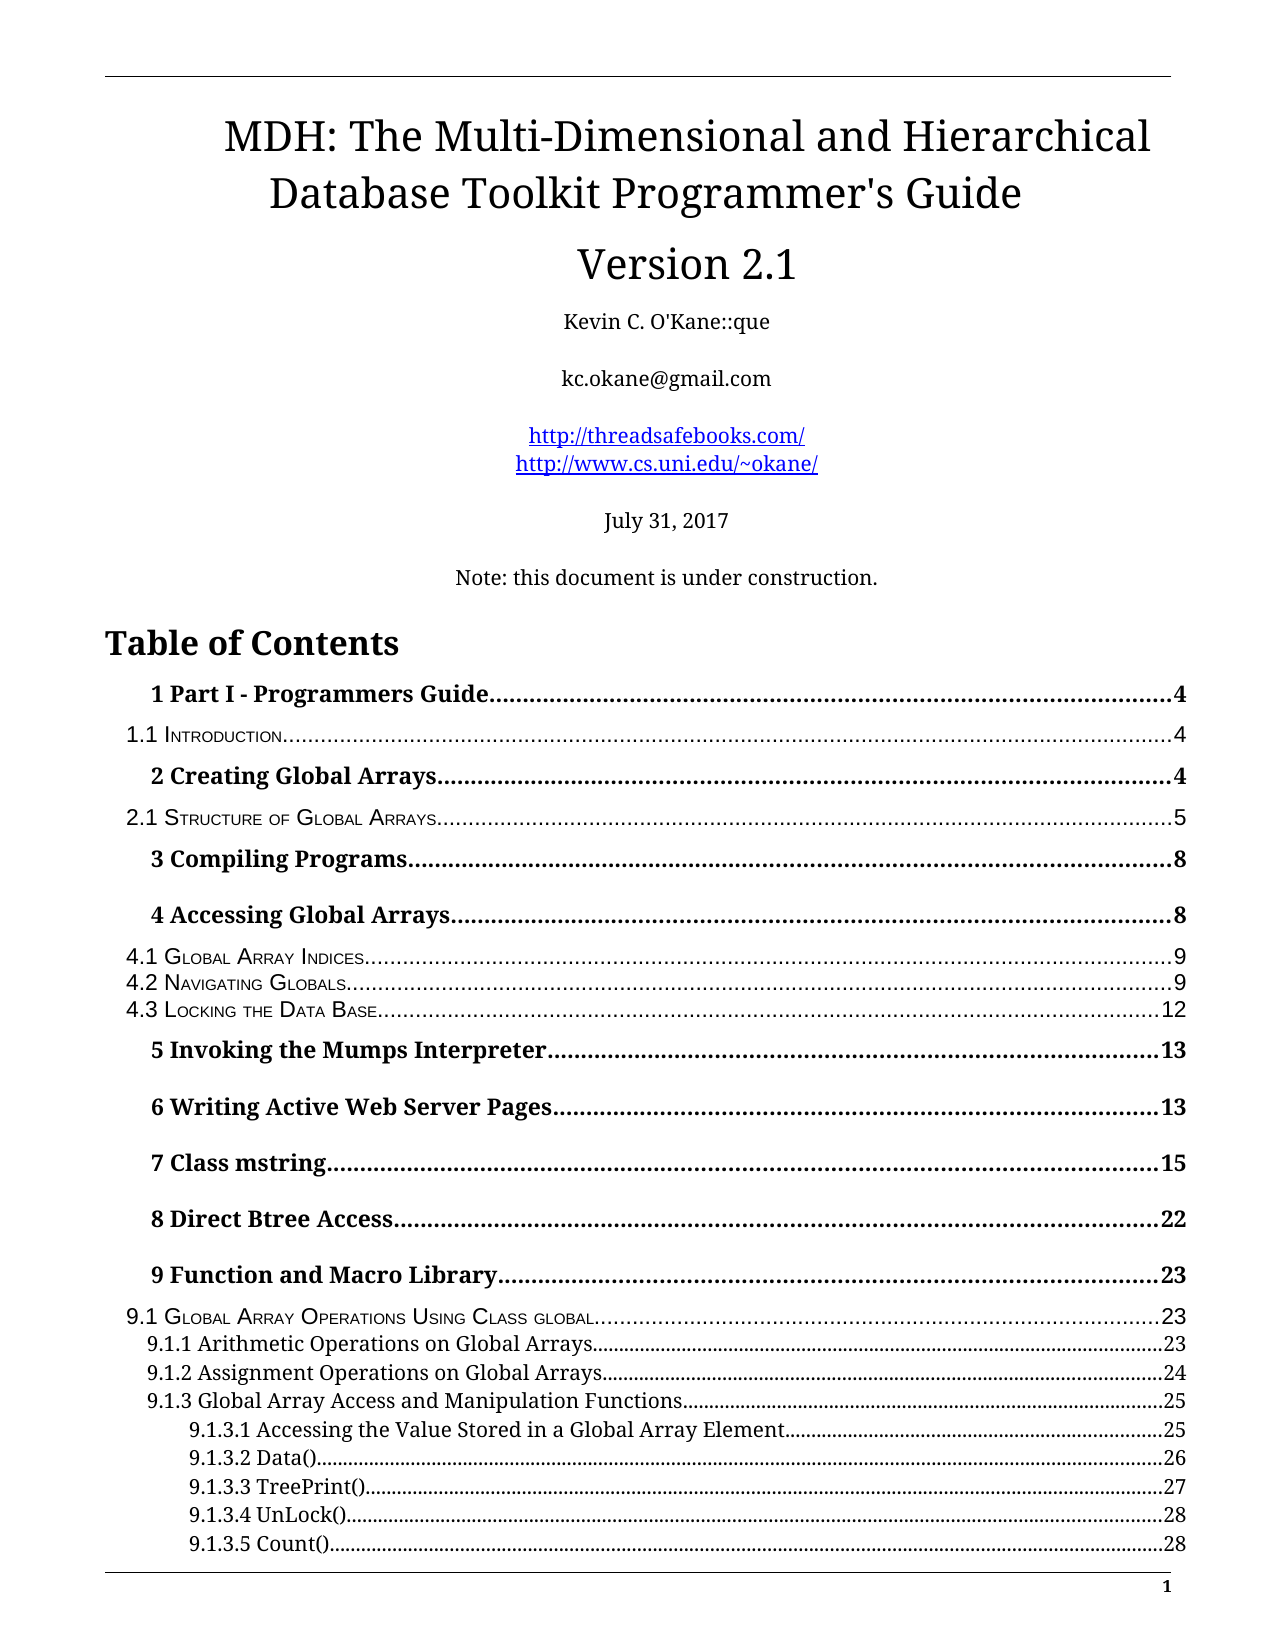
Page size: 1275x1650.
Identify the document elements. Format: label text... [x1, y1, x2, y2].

text 4.2 Navigating Globals 9 [126, 969, 1186, 996]
text 2 Creating Global Arrays 4 [105, 760, 1186, 792]
text 4.3 Locking the Data Base 12 [126, 996, 1186, 1022]
text 9.1.3.4 UnLock() 28 [147, 1500, 1186, 1529]
text 7 Class mstring 15 [105, 1147, 1186, 1178]
text Kevin C. O'Kane::que [105, 307, 1186, 335]
text July 31, 2017 [105, 506, 1186, 534]
text 3 Compiling Programs 8 [105, 843, 1186, 874]
text 6 Writing Active Web Server Pages 13 [105, 1091, 1186, 1122]
text 9.1.3.2 Data() 26 [147, 1443, 1186, 1472]
text 5 Invoking the Mumps Interpreter 13 [105, 1034, 1186, 1066]
text Note: this document is under construction. [105, 563, 1186, 591]
text 2.1 Structure of Global Arrays 5 [126, 804, 1186, 830]
text 4.1 Global Array Indices 9 [126, 943, 1186, 969]
text kc.okane@gmail.com [105, 364, 1186, 392]
text 9.1.2 Assignment Operations on Global Arrays 24 [147, 1358, 1186, 1386]
text 9.1.3.1 Accessing the Value Stored in a Global Array Element 25 [147, 1415, 1186, 1443]
text 8 Direct Btree Access 22 [105, 1203, 1186, 1234]
text 9.1.3.3 TreePrint() 27 [147, 1472, 1186, 1500]
text http://www.cs.uni.edu/~okane/ [105, 449, 1186, 478]
text http://threadsafebooks.com/ [105, 421, 1186, 449]
text 9.1.3 Global Array Access and Manipulation Functions 25 [147, 1386, 1186, 1415]
text 9 Function and Macro Library 23 [105, 1259, 1186, 1291]
text 9.1.1 Arithmetic Operations on Global Arrays 23 [147, 1329, 1186, 1358]
text 9.1 Global Array Operations Using Class global 23 [126, 1303, 1186, 1329]
text 4 Accessing Global Arrays 8 [105, 899, 1186, 930]
text 1 Part I - Programmers Guide 4 [105, 678, 1186, 709]
subtitle Table of Contents [105, 620, 1186, 665]
text Version 2.1 [105, 235, 1186, 292]
text 9.1.3.5 Count() 28 [147, 1529, 1186, 1557]
text MDH: The Multi-Dimensional and Hierarchical Database Toolkit Programmer's Guide [105, 107, 1186, 220]
text 1.1 Introduction 4 [126, 721, 1186, 748]
